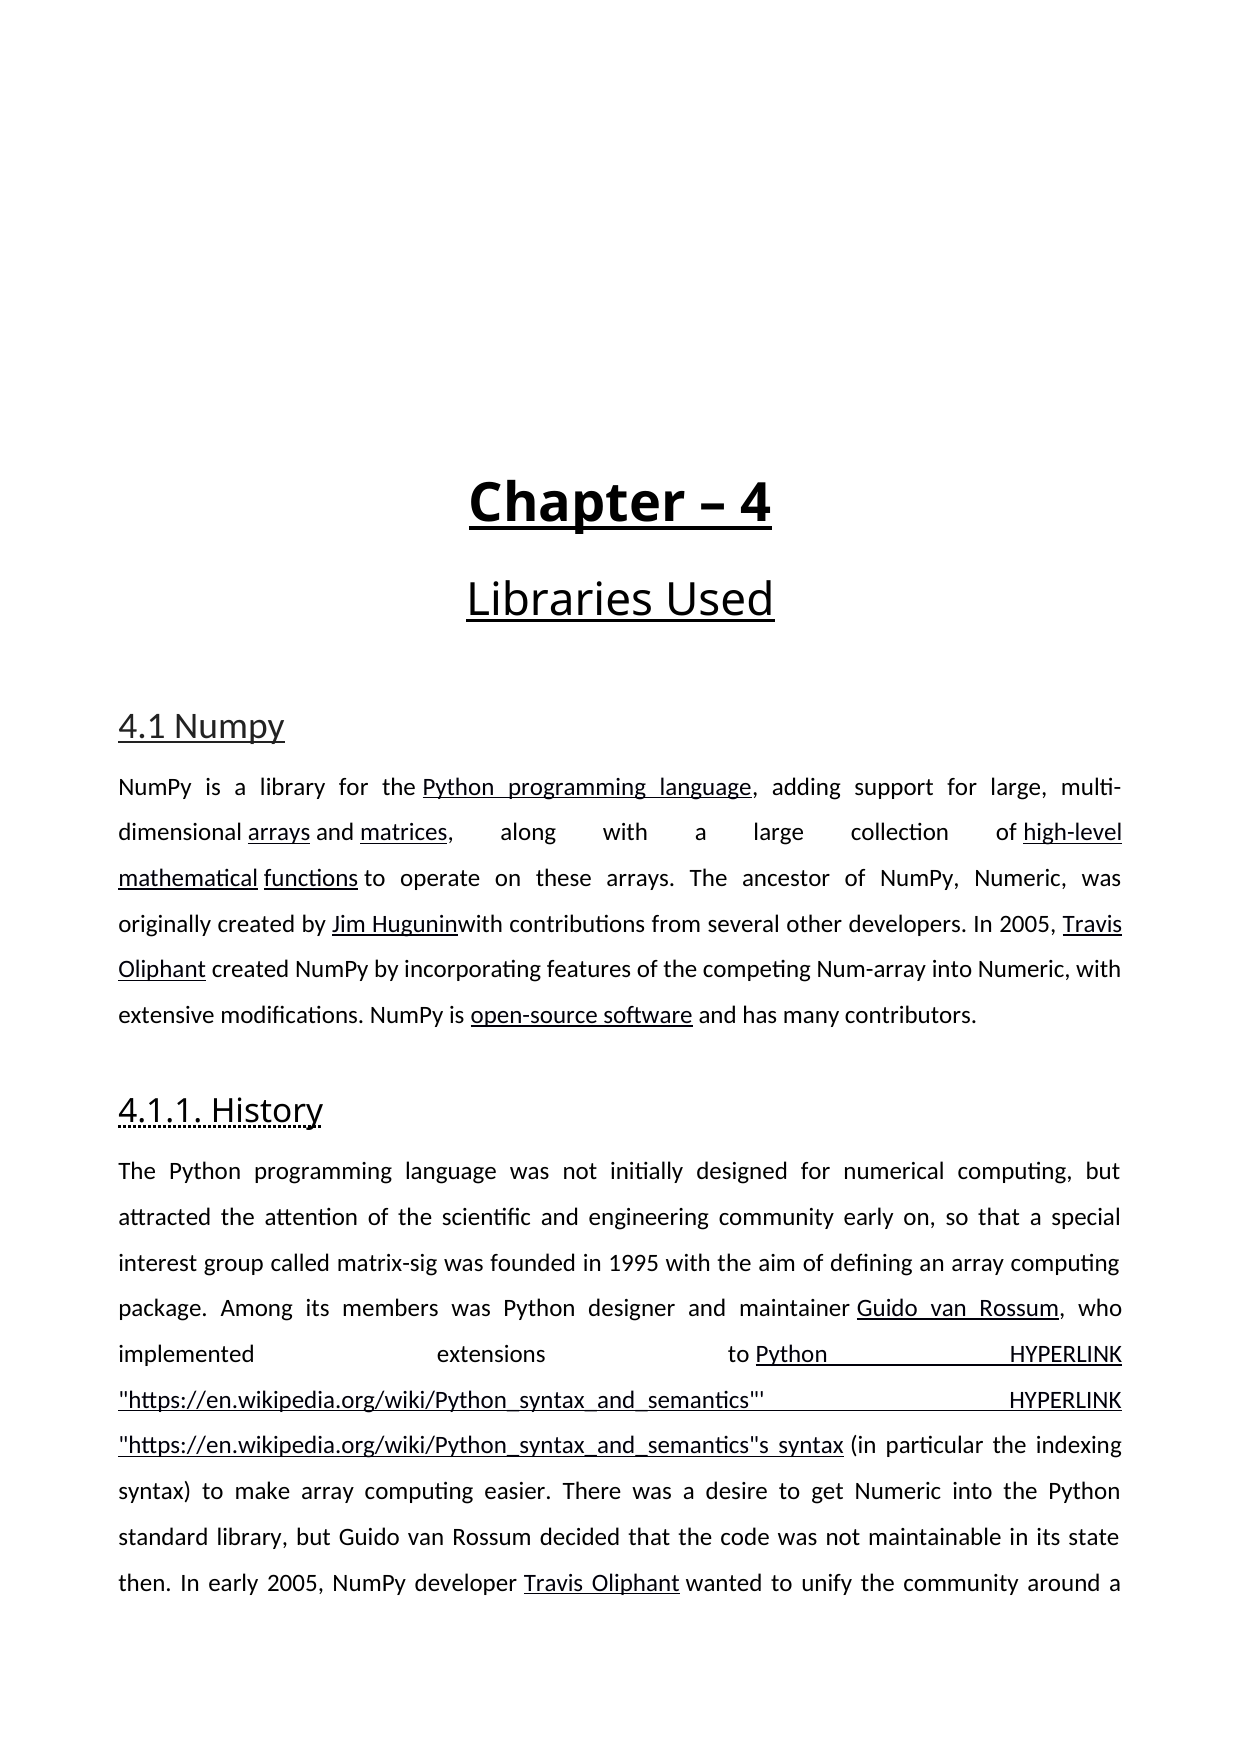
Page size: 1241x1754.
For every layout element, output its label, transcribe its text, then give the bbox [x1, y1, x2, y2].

text 4.1 Numpy [118, 702, 1122, 748]
text "https://en.wikipedia.org/wiki/Python_syntax_and_semantics"s syntax (in particular the indexing syntax) to make array computing easier. There was a desire to get Numeric into the Python standard library, but Guido van Rossum decided that the code was not maintainable in its state then. In early 2005, NumPy developer Travis Oliphant wanted to unify the community around a [118, 1411, 1122, 1597]
text Libraries Used [118, 566, 1122, 629]
text 4.1.1. History [118, 1087, 1122, 1132]
text The Python programming language was not initially designed for numerical computing, but attracted the attention of the scientific and engineering community early on, so that a special interest group called matrix-sig was founded in 1995 with the aim of defining an array computing package. Among its members was Python designer and maintainer Guido van Rossum, who implemented extensions to Python HYPERLINK "https://en.wikipedia.org/wiki/Python_syntax_and_semantics"' HYPERLINK [118, 1155, 1122, 1410]
text NumPy is a library for the Python programming language, adding support for large, multi-dimensional arrays and matrices, along with a large collection of high-level mathematical functions to operate on these arrays. The ancestor of NumPy, Numeric, was originally created by Jim Huguninwith contributions from several other developers. In 2005, Travis Oliphant created NumPy by incorporating features of the competing Num-array into Numeric, with extensive modifications. NumPy is open-source software and has many contributors. [118, 771, 1122, 1030]
text Chapter – 4 [118, 463, 1122, 537]
